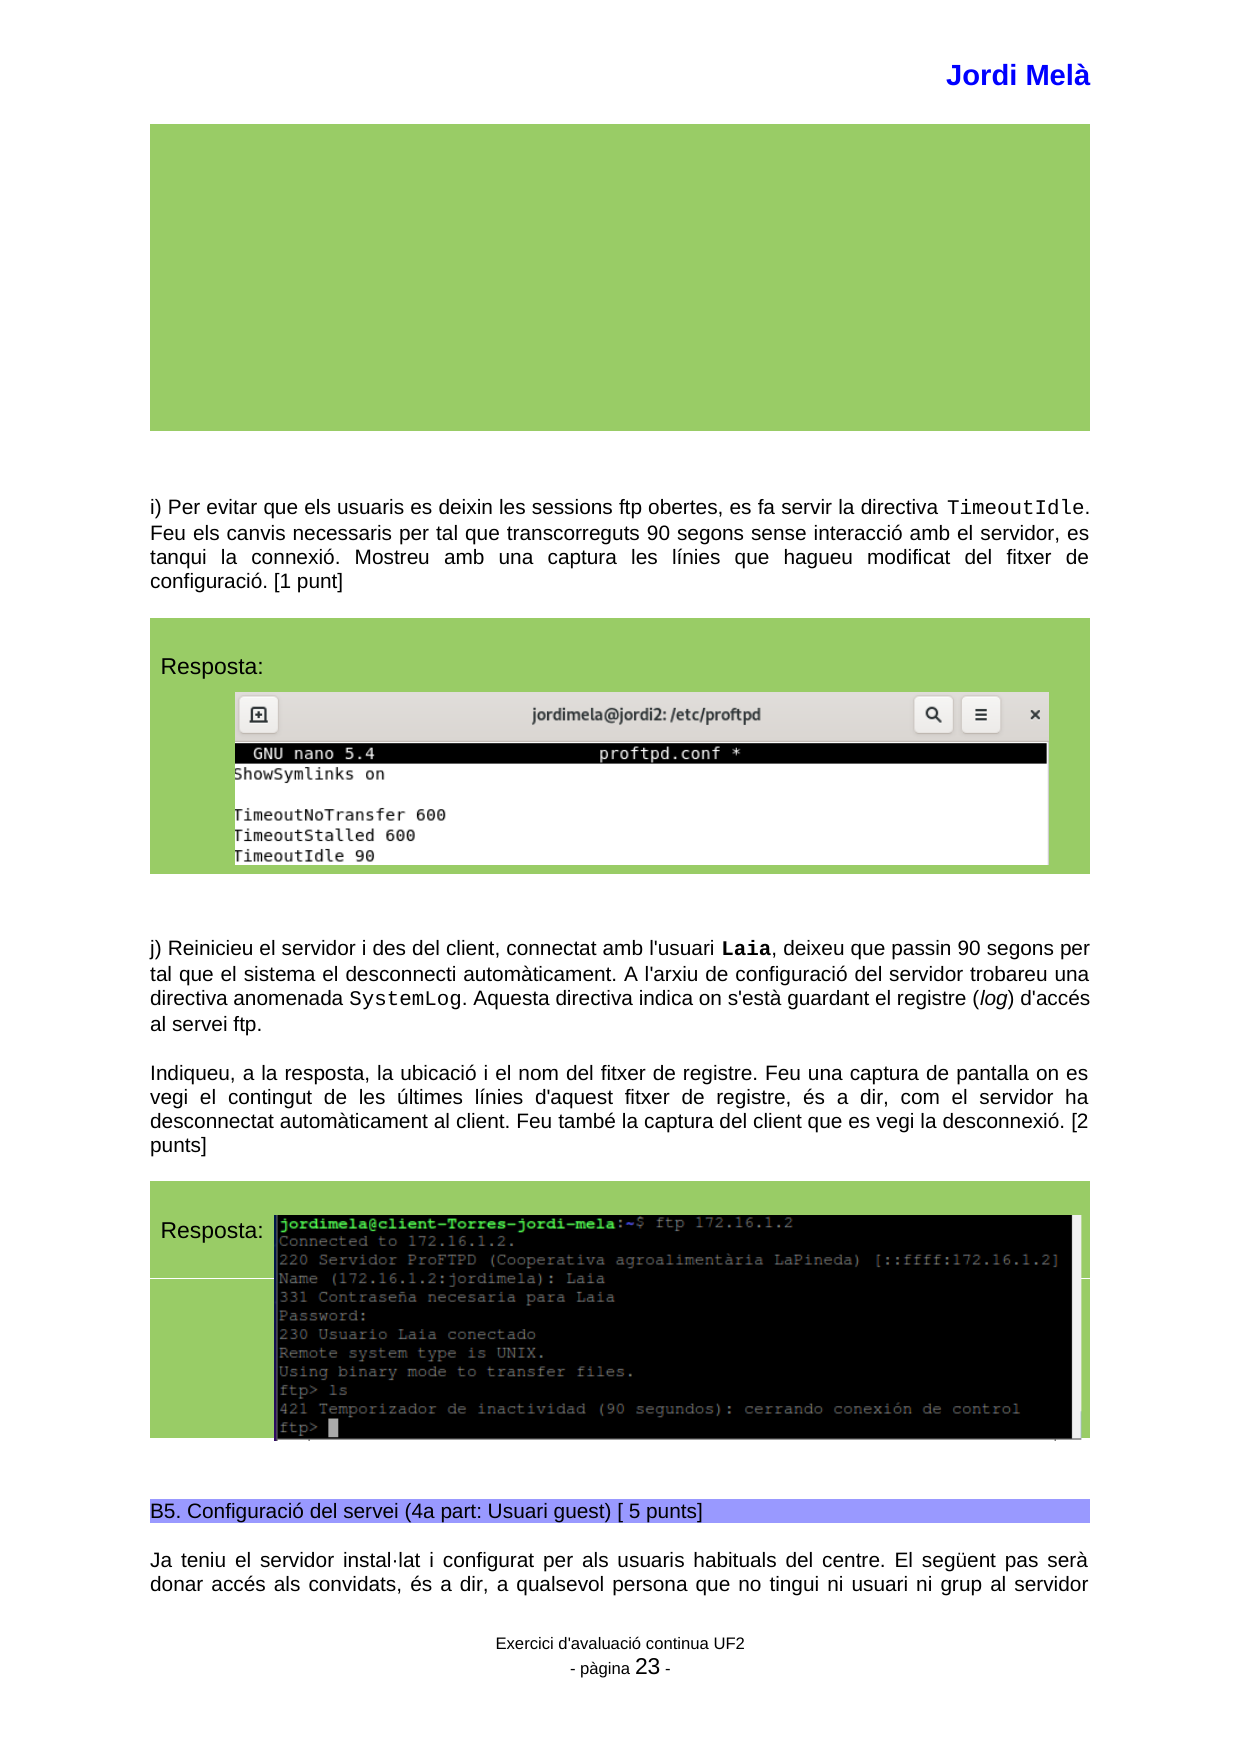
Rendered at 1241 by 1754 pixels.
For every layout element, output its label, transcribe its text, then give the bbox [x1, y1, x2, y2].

table_cell [150, 272, 1090, 431]
table_header Resposta: [150, 1181, 1090, 1278]
table_cell [150, 715, 1090, 874]
text i) Per evitar que els usuaris es deixin les sessions ftp obertes, es fa servir la directiva TimeoutIdle. Feu els canvis necessaris per tal que transcorreguts 90 segons sense interacció amb el servidor, es tanqui la connexió. Mostreu amb una captura les línies que hagueu modificat del fitxer de configuració. [1 punt] [150, 495, 1090, 593]
text Indiqueu, a la resposta, la ubicació i el nom del fitxer de registre. Feu una captura de pantalla on es vegi el contingut de les últimes línies d'aquest fitxer de registre, és a dir, com el servidor ha desconnectat automàticament al client. Feu també la captura del client que es vegi la desconnexió. [2 punts] [150, 1061, 1090, 1156]
picture [235, 692, 1049, 865]
table_cell [1082, 1279, 1090, 1438]
text j) Reinicieu el servidor i des del client, connectat amb l'usuari Laia, deixeu que passin 90 segons per tal que el sistema el desconnecti automàticament. A l'arxiu de configuració del servidor trobareu una directiva anomenada SystemLog. Aquesta directiva indica on s'està guardant el registre (log) d'accés al servei ftp. [150, 936, 1090, 1036]
table_cell [150, 1279, 274, 1438]
table_header Resposta: [150, 618, 1090, 715]
text Ja teniu el servidor instal·lat i configurat per als usuaris habituals del centre. El següent pas serà donar accés als convidats, és a dir, a qualsevol persona que no tingui ni usuari ni grup al servidor [150, 1548, 1090, 1596]
picture [274, 1215, 1082, 1441]
table_header [150, 124, 1090, 272]
text B5. Configuració del servei (4a part: Usuari guest) [ 5 punts] [150, 1499, 1090, 1523]
